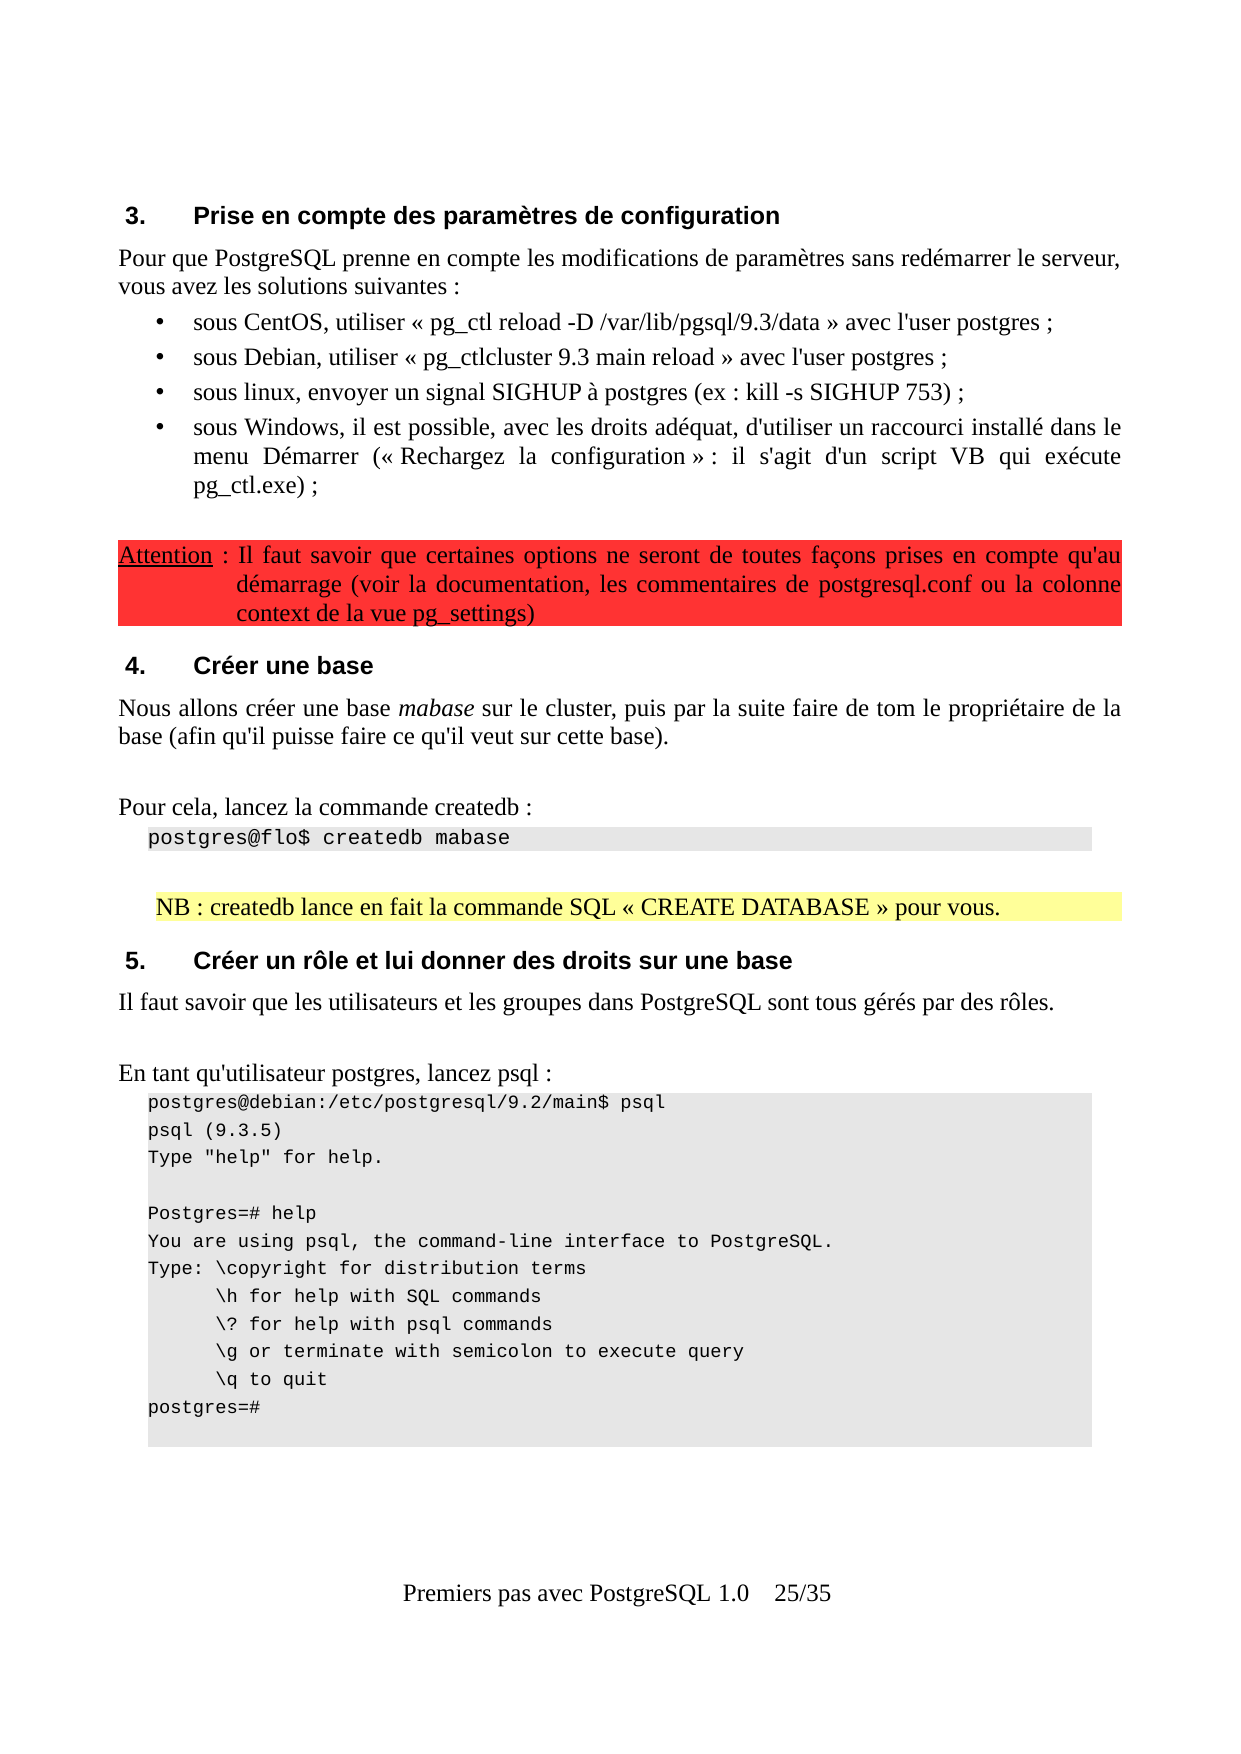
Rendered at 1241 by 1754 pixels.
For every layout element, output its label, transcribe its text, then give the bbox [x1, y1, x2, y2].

text Postgres=# help [148, 1204, 1092, 1225]
list sous CentOS, utiliser « pg_ctl reload -D /var/lib/pgsql/9.3/data » avec l'user postgres ; [156, 307, 1122, 335]
text Pour cela, lancez la commande createdb : [118, 792, 1122, 821]
text postgres@debian:/etc/postgresql/9.2/main$ psql [148, 1093, 1092, 1114]
list createdb lance en fait la commande SQL « CREATE DATABASE » pour vous. [156, 892, 1122, 921]
text \q to quit [148, 1370, 1092, 1391]
text Type: \copyright for distribution terms [148, 1259, 1092, 1280]
subtitle Créer un rôle et lui donner des droits sur une base [118, 946, 1122, 975]
text \? for help with psql commands [148, 1314, 1092, 1336]
text Il faut savoir que les utilisateurs et les groupes dans PostgreSQL sont tous gérés par des rôles. [118, 987, 1122, 1016]
text Nous allons créer une base mabase sur le cluster, puis par la suite faire de tom le propriétaire de la base (afin qu'il puisse faire ce qu'il veut sur cette base). [118, 693, 1122, 750]
text Type "help" for help. [148, 1148, 1092, 1169]
subtitle Prise en compte des paramètres de configuration [118, 201, 1122, 230]
text postgres=# [148, 1398, 1092, 1419]
text psql (9.3.5) [148, 1121, 1092, 1142]
text En tant qu'utilisateur postgres, lancez psql : [118, 1058, 1122, 1086]
text You are using psql, the command-line interface to PostgreSQL. [148, 1231, 1092, 1253]
text \g or terminate with semicolon to execute query [148, 1342, 1092, 1363]
text Pour que PostgreSQL prenne en compte les modifications de paramètres sans redémarrer le serveur, vous avez les solutions suivantes : [118, 243, 1122, 300]
text postgres@flo$ createdb mabase [148, 827, 1092, 851]
subtitle Créer une base [118, 651, 1122, 680]
text Attention : Il faut savoir que certaines options ne seront de toutes façons prises en compte qu'au démarrage (voir la documentation, les commentaires de postgresql.conf ou la colonne context de la vue pg_settings) [118, 540, 1122, 626]
list sous linux, envoyer un signal SIGHUP à postgres (ex : kill -s SIGHUP 753) ; [156, 377, 1122, 406]
text \h for help with SQL commands [148, 1287, 1092, 1308]
list sous Debian, utiliser « pg_ctlcluster 9.3 main reload » avec l'user postgres ; [156, 342, 1122, 371]
list sous Windows, il est possible, avec les droits adéquat, d'utiliser un raccourci installé dans le menu Démarrer (« Rechargez la configuration » : il s'agit d'un script VB qui exécute pg_ctl.exe) ; [156, 412, 1122, 498]
